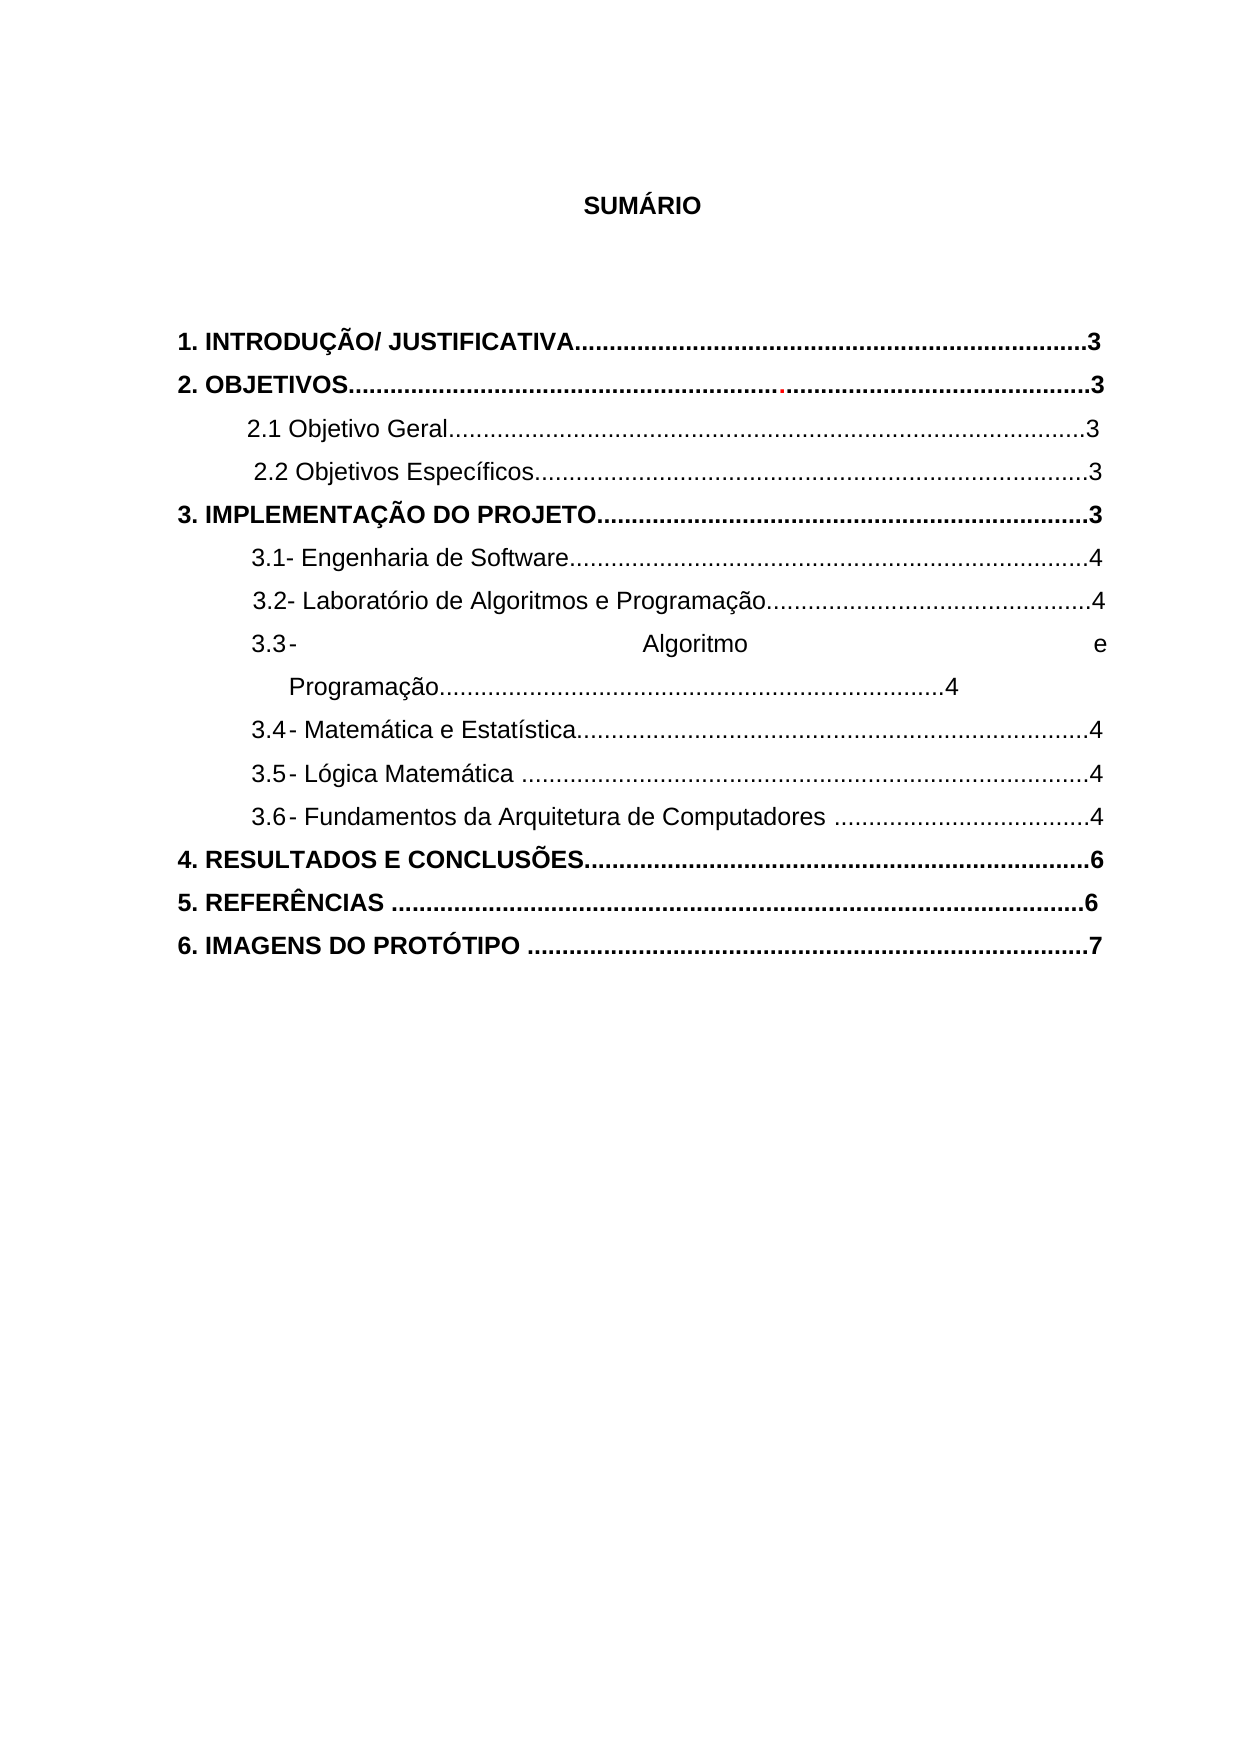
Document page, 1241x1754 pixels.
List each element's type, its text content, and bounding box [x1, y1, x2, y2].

list - Algoritmo e Programação.........................................................................4 [251, 629, 1107, 701]
text 2. OBJETIVOS...........................................................................................................3 [177, 370, 1107, 399]
text 2.1 Objetivo Geral............................................................................................3 [177, 413, 1107, 442]
text SUMÁRIO [177, 191, 1107, 219]
text 3.2- Laboratório de Algoritmos e Programação...............................................4 [252, 586, 1107, 615]
text 5. REFERÊNCIAS ....................................................................................................6 [177, 888, 1107, 917]
list - Matemática e Estatística..........................................................................4 [251, 715, 1107, 744]
text 2.2 Objetivos Específicos................................................................................3 [177, 457, 1107, 485]
text 3. IMPLEMENTAÇÃO DO PROJETO.......................................................................3 [177, 500, 1107, 528]
list - Fundamentos da Arquitetura de Computadores .....................................4 [251, 802, 1107, 830]
list - Lógica Matemática ..................................................................................4 [251, 758, 1107, 787]
text 1. INTRODUÇÃO/ JUSTIFICATIVA..........................................................................3 [177, 327, 1107, 356]
text 3.1- Engenharia de Software...........................................................................4 [177, 543, 1107, 572]
text 4. RESULTADOS E CONCLUSÕES.........................................................................6 [177, 845, 1107, 873]
text 6. IMAGENS DO PROTÓTIPO .................................................................................7 [177, 931, 1107, 960]
